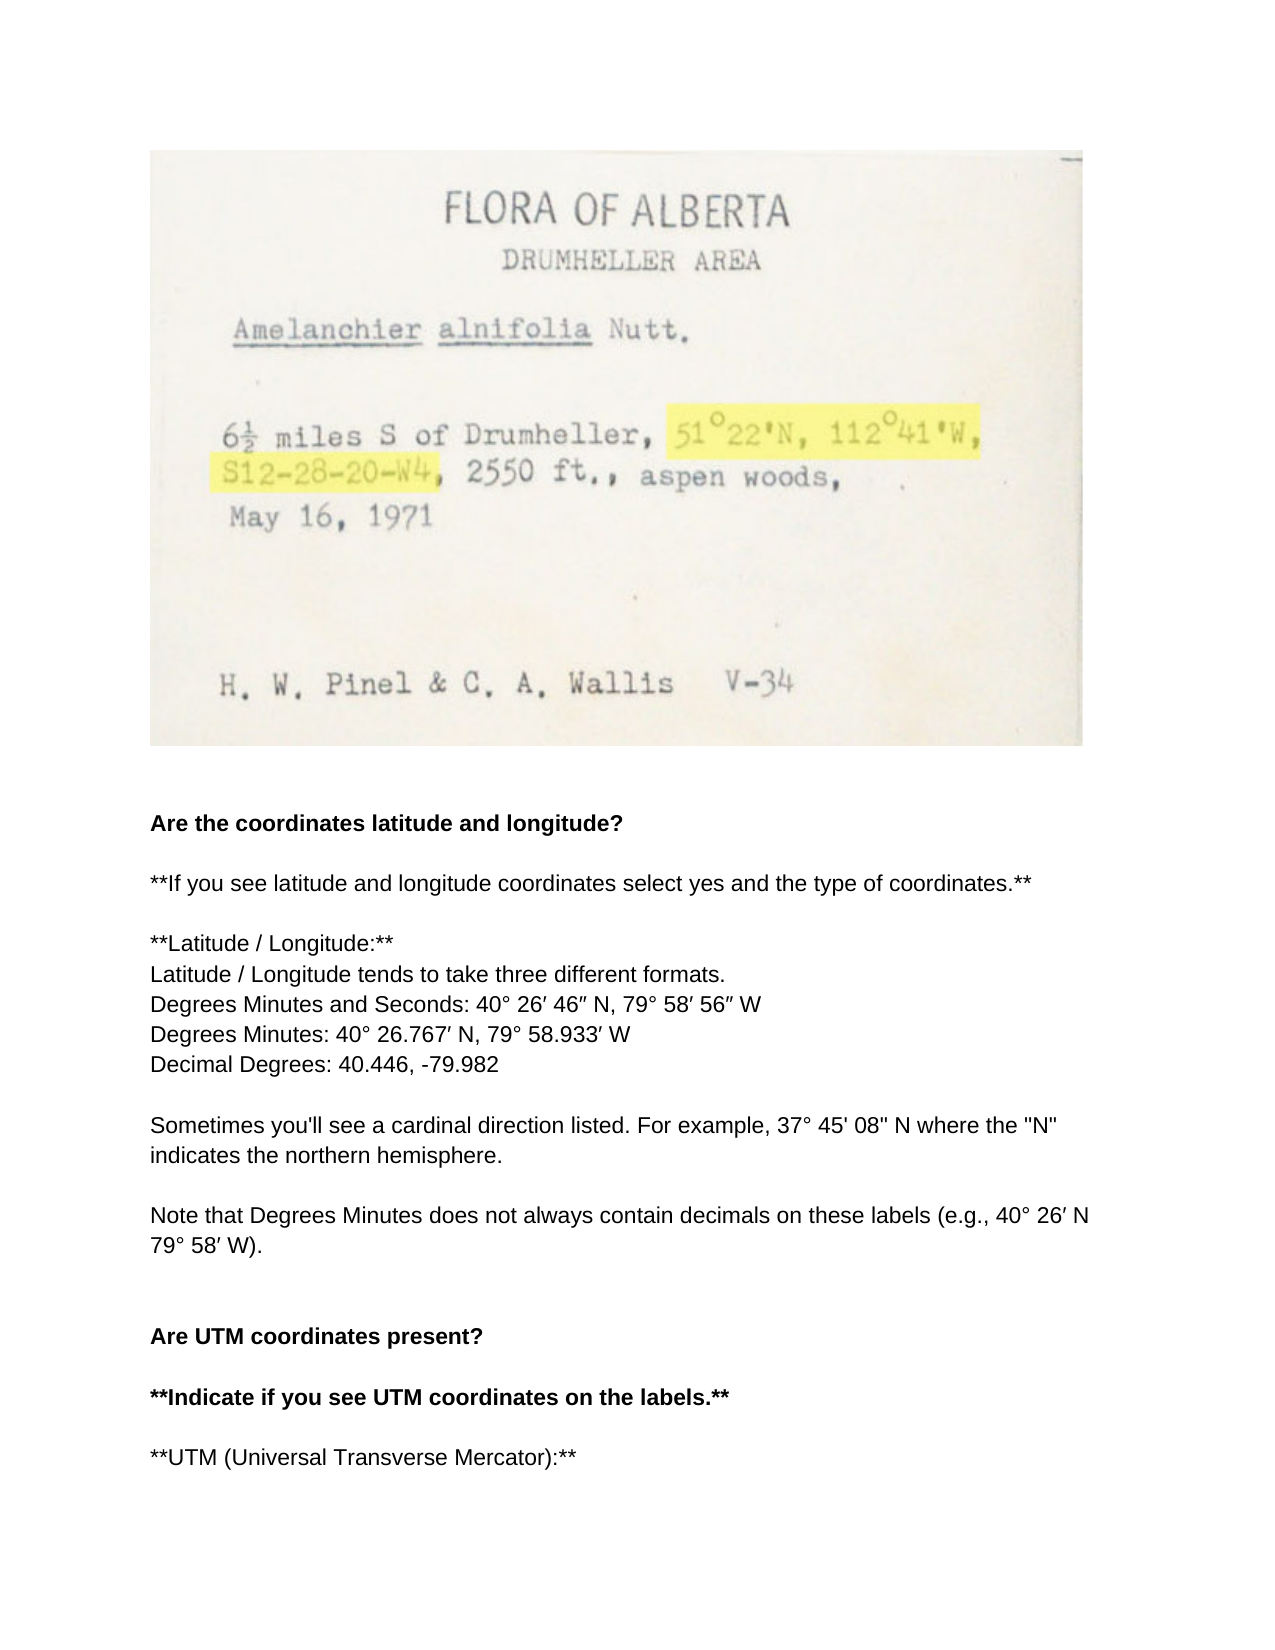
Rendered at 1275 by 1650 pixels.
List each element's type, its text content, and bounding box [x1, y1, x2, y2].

text Are the coordinates latitude and longitude? [150, 809, 1125, 836]
text Degrees Minutes and Seconds: 40° 26′ 46″ N, 79° 58′ 56″ W [150, 991, 1125, 1017]
text Sometimes you'll see a cardinal direction listed. For example, 37° 45' 08" N where the "N" indicates the northern hemisphere. [150, 1112, 1125, 1168]
text **Latitude / Longitude:** [150, 930, 1125, 957]
text **Indicate if you see UTM coordinates on the labels.** [150, 1383, 1125, 1410]
text **If you see latitude and longitude coordinates select yes and the type of coordinates.** [150, 870, 1125, 896]
text Note that Degrees Minutes does not always contain decimals on these labels (e.g., 40° 26′ N 79° 58′ W). [150, 1202, 1125, 1259]
text Latitude / Longitude tends to take three different formats. [150, 961, 1125, 987]
text Degrees Minutes: 40° 26.767′ N, 79° 58.933′ W [150, 1021, 1125, 1047]
text Are UTM coordinates present? [150, 1323, 1125, 1349]
text Decimal Degrees: 40.446, -79.982 [150, 1051, 1125, 1078]
picture [150, 150, 1083, 746]
text **UTM (Universal Transverse Mercator):** [150, 1444, 1125, 1470]
